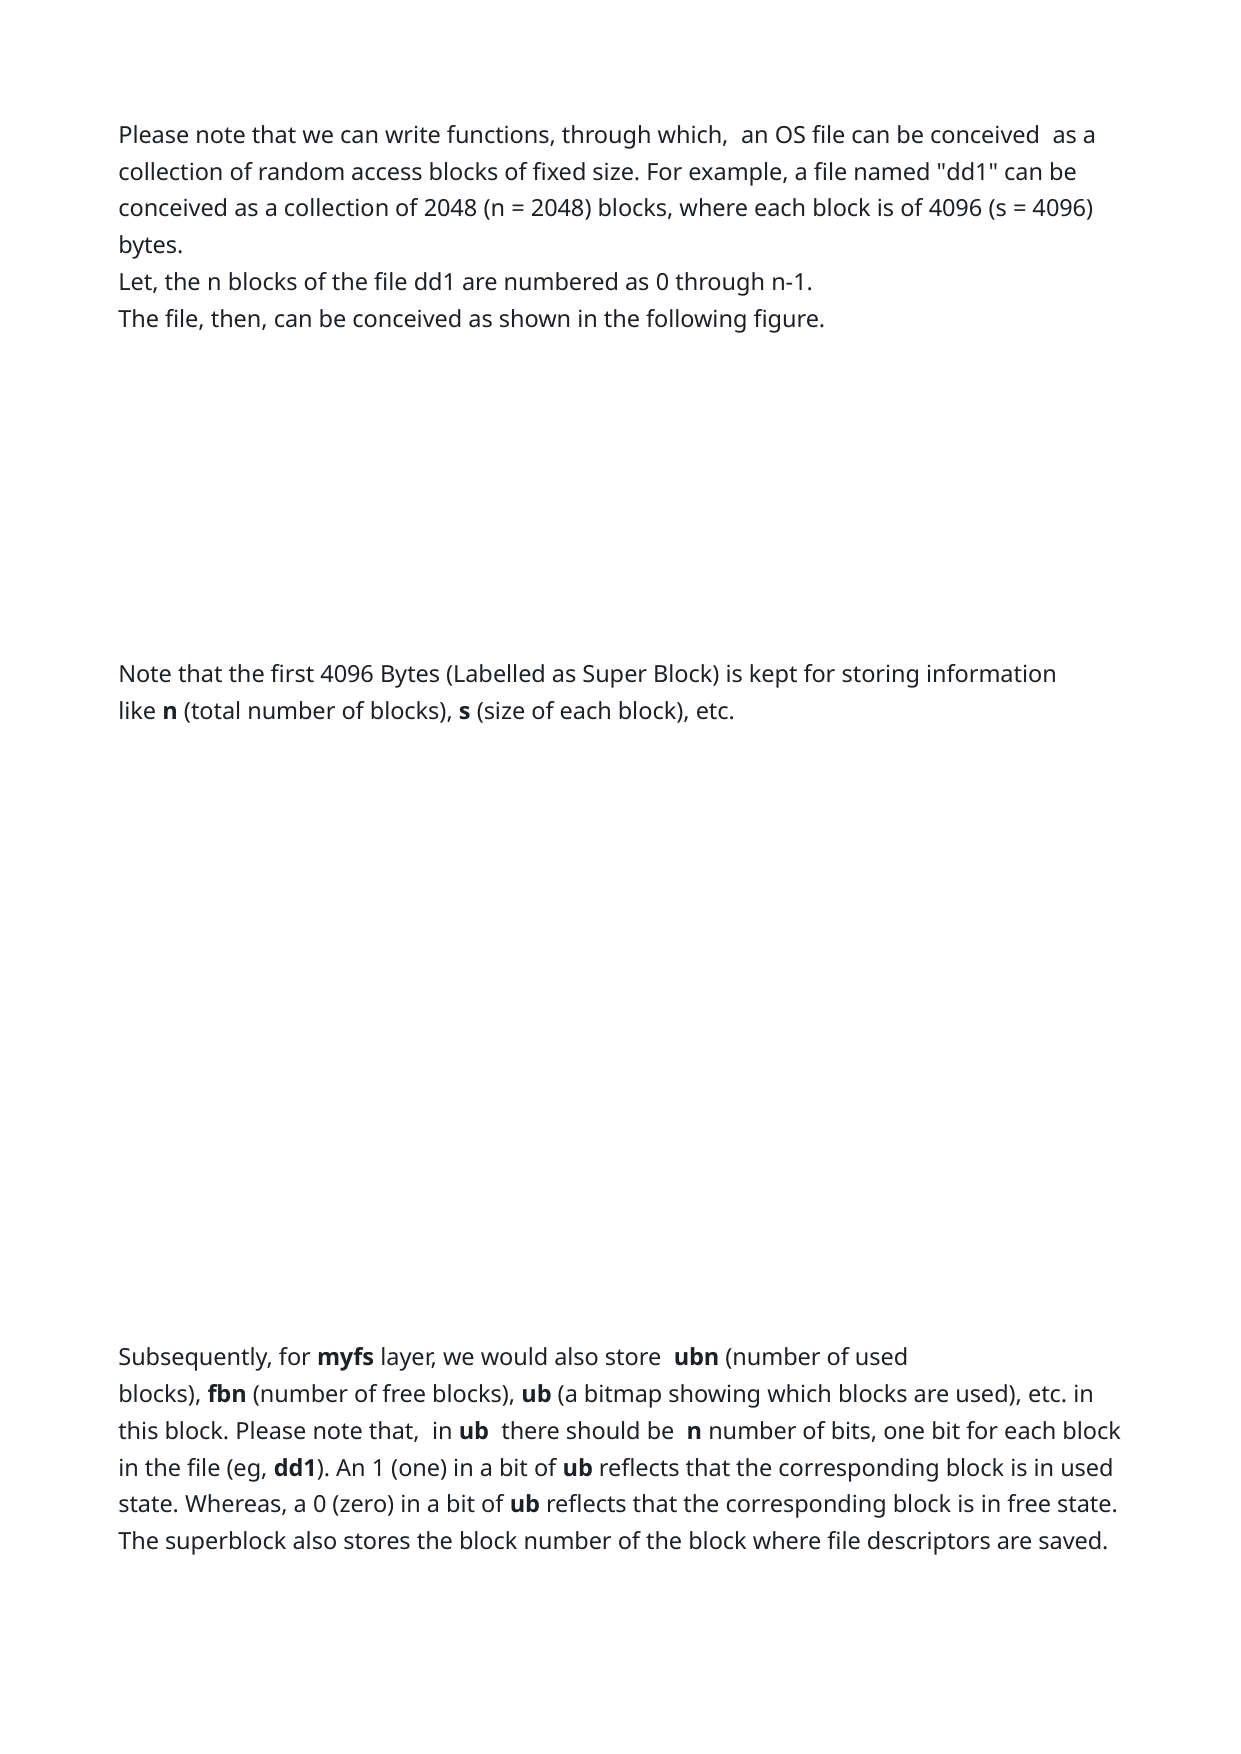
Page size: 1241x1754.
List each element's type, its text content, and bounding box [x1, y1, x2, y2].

text Note that the first 4096 Bytes (Labelled as Super Block) is kept for storing information like n (total number of blocks), s (size of each block), etc. [118, 657, 1122, 726]
text Please note that we can write functions, through which, an OS file can be conceived as a collection of random access blocks of fixed size. For example, a file named "dd1" can be conceived as a collection of 2048 (n = 2048) blocks, where each block is of 4096 (s = 4096) bytes. Let, the n blocks of the file dd1 are numbered as 0 through n-1. [118, 118, 1122, 297]
text The file, then, can be conceived as shown in the following figure. [118, 302, 1122, 334]
text Subsequently, for myfs layer, we would also store ubn (number of used blocks), fbn (number of free blocks), ub (a bitmap showing which blocks are used), etc. in this block. Please note that, in ub there should be n number of bits, one bit for each block in the file (eg, dd1). An 1 (one) in a bit of ub reflects that the corresponding block is in used state. Whereas, a 0 (zero) in a bit of ub reflects that the corresponding block is in free state. The superblock also stores the block number of the block where file descriptors are saved. [118, 1341, 1122, 1556]
